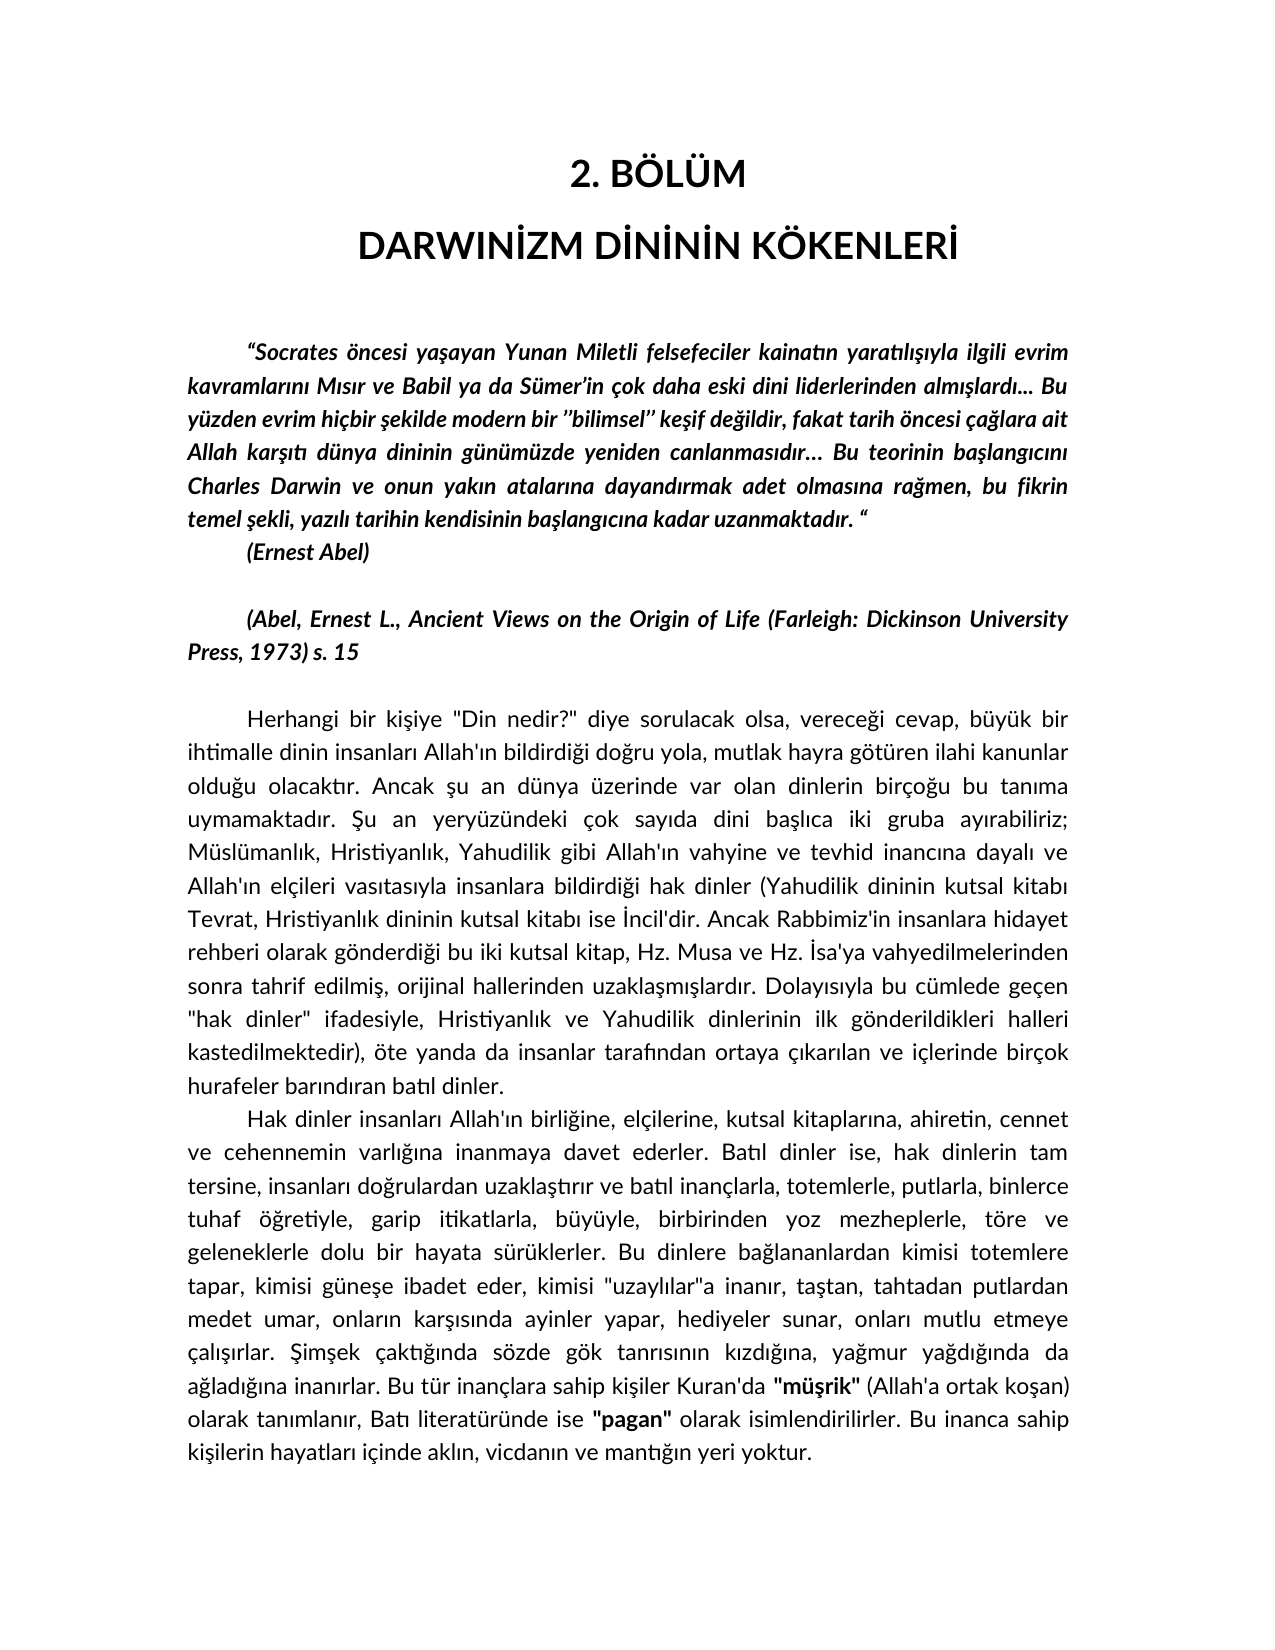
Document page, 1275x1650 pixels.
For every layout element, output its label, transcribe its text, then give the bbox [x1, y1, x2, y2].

text Hak dinler insanları Allah'ın birliğine, elçilerine, kutsal kitaplarına, ahiretin, cennet ve cehennemin varlığına inanmaya davet ederler. Batıl dinler ise, hak dinlerin tam tersine, insanları doğrulardan uzaklaştırır ve batıl inançlarla, totemlerle, putlarla, binlerce tuhaf öğretiyle, garip itikatlarla, büyüyle, birbirinden yoz mezheplerle, töre ve geleneklerle dolu bir hayata sürüklerler. Bu dinlere bağlananlardan kimisi totemlere tapar, kimisi güneşe ibadet eder, kimisi "uzaylılar"a inanır, taştan, tahtadan putlardan medet umar, onların karşısında ayinler yapar, hediyeler sunar, onları mutlu etmeye çalışırlar. Şimşek çaktığında sözde gök tanrısının kızdığına, yağmur yağdığında da ağladığına inanırlar. Bu tür inançlara sahip kişiler Kuran'da "müşrik" (Allah'a ortak koşan) olarak tanımlanır, Batı literatüründe ise "pagan" olarak isimlendirilirler. Bu inanca sahip kişilerin hayatları içinde aklın, vicdanın ve mantığın yeri yoktur. [187, 1101, 1070, 1467]
text DARWINİZM DİNİNİN KÖKENLERİ [187, 222, 1070, 267]
text Herhangi bir kişiye "Din nedir?" diye sorulacak olsa, vereceği cevap, büyük bir ihtimalle dinin insanları Allah'ın bildirdiği doğru yola, mutlak hayra götüren ilahi kanunlar olduğu olacaktır. Ancak şu an dünya üzerinde var olan dinlerin birçoğu bu tanıma uymamaktadır. Şu an yeryüzündeki çok sayıda dini başlıca iki gruba ayırabiliriz; Müslümanlık, Hristiyanlık, Yahudilik gibi Allah'ın vahyine ve tevhid inancına dayalı ve Allah'ın elçileri vasıtasıyla insanlara bildirdiği hak dinler (Yahudilik dininin kutsal kitabı Tevrat, Hristiyanlık dininin kutsal kitabı ise İncil'dir. Ancak Rabbimiz'in insanlara hidayet rehberi olarak gönderdiği bu iki kutsal kitap, Hz. Musa ve Hz. İsa'ya vahyedilmelerinden sonra tahrif edilmiş, orijinal hallerinden uzaklaşmışlardır. Dolayısıyla bu cümlede geçen "hak dinler" ifadesiyle, Hristiyanlık ve Yahudilik dinlerinin ilk gönderildikleri halleri kastedilmektedir), öte yanda da insanlar tarafından ortaya çıkarılan ve içlerinde birçok hurafeler barındıran batıl dinler. [187, 701, 1070, 1101]
text (Abel, Ernest L., Ancient Views on the Origin of Life (Farleigh: Dickinson University Press, 1973) s. 15 [187, 601, 1070, 667]
text “Socrates öncesi yaşayan Yunan Miletli felsefeciler kainatın yaratılışıyla ilgili evrim kavramlarını Mısır ve Babil ya da Sümer’in çok daha eski dini liderlerinden almışlardı... Bu yüzden evrim hiçbir şekilde modern bir ’’bilimsel’’ keşif değildir, fakat tarih öncesi çağlara ait Allah karşıtı dünya dininin günümüzde yeniden canlanmasıdır… Bu teorinin başlangıcını Charles Darwin ve onun yakın atalarına dayandırmak adet olmasına rağmen, bu fikrin temel şekli, yazılı tarihin kendisinin başlangıcına kadar uzanmaktadır. “ [187, 334, 1070, 534]
text (Ernest Abel) [187, 534, 1070, 567]
text 2. BÖLÜM [187, 150, 1070, 195]
